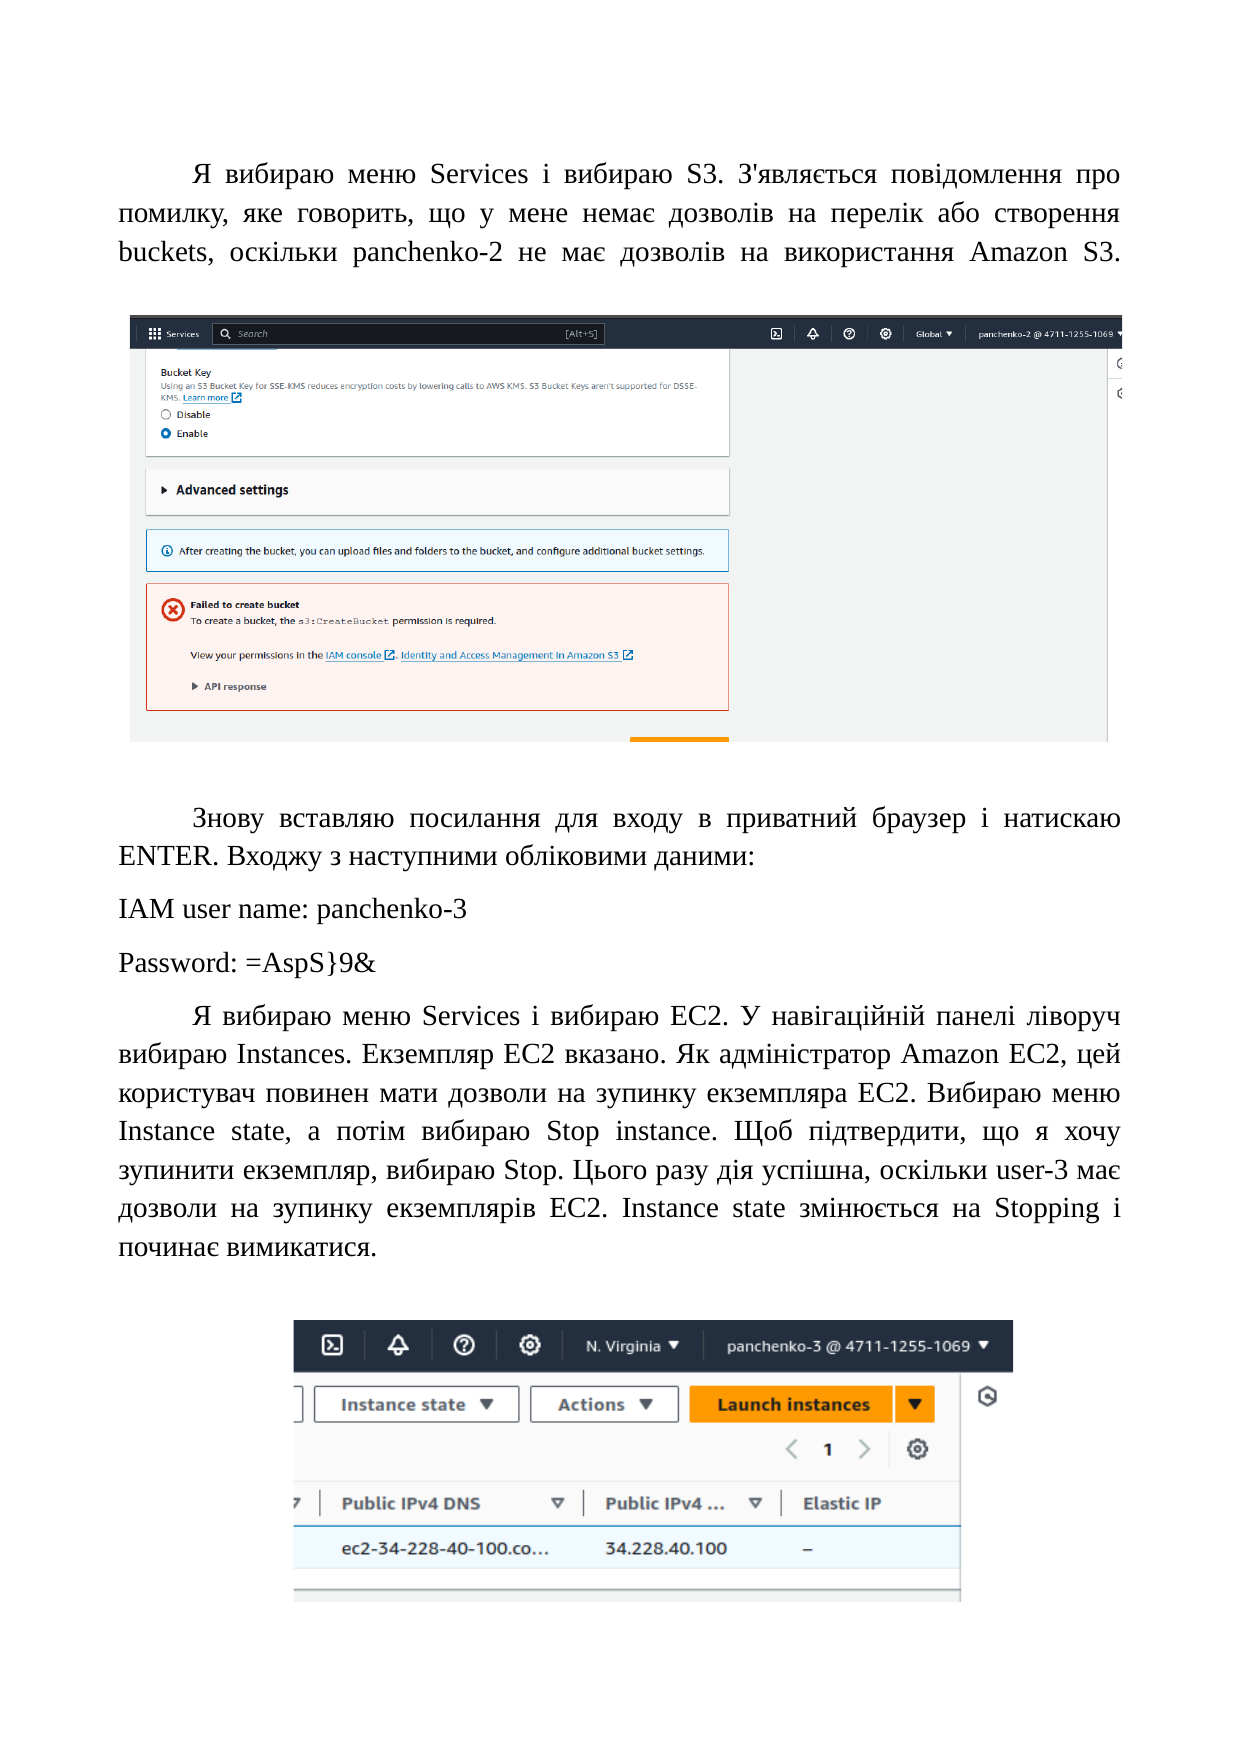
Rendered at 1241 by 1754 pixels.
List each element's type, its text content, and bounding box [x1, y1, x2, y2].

text Password: =AspS}9& [118, 945, 1122, 978]
picture [129, 315, 1123, 742]
picture [293, 1320, 1014, 1602]
text Знову вставляю посилання для входу в приватний браузер і натискаю ENTER. Входжу з наступними обліковими даними: [118, 800, 1122, 872]
text Я вибираю меню Services і вибираю S3. З'являється повідомлення про помилку, яке говорить, що у мене немає дозволів на перелік або створення buckets, оскільки panchenko-2 не має дозволів на використання Amazon S3. [118, 118, 1122, 306]
text Я вибираю меню Services і вибираю EC2. У навігаційній панелі ліворуч вибираю Instances. Екземпляр EC2 вказано. Як адміністратор Amazon EC2, цей користувач повинен мати дозволи на зупинку екземпляра EC2. Вибираю меню Instance state, а потім вибираю Stop instance. Щоб підтвердити, що я хочу зупинити екземпляр, вибираю Stop. Цього разу дія успішна, оскільки user-3 має дозволи на зупинку екземплярів EC2. Instance state змінюється на Stopping і починає вимикатися. [118, 998, 1122, 1263]
text IAM user name: panchenko-3 [118, 892, 1122, 925]
